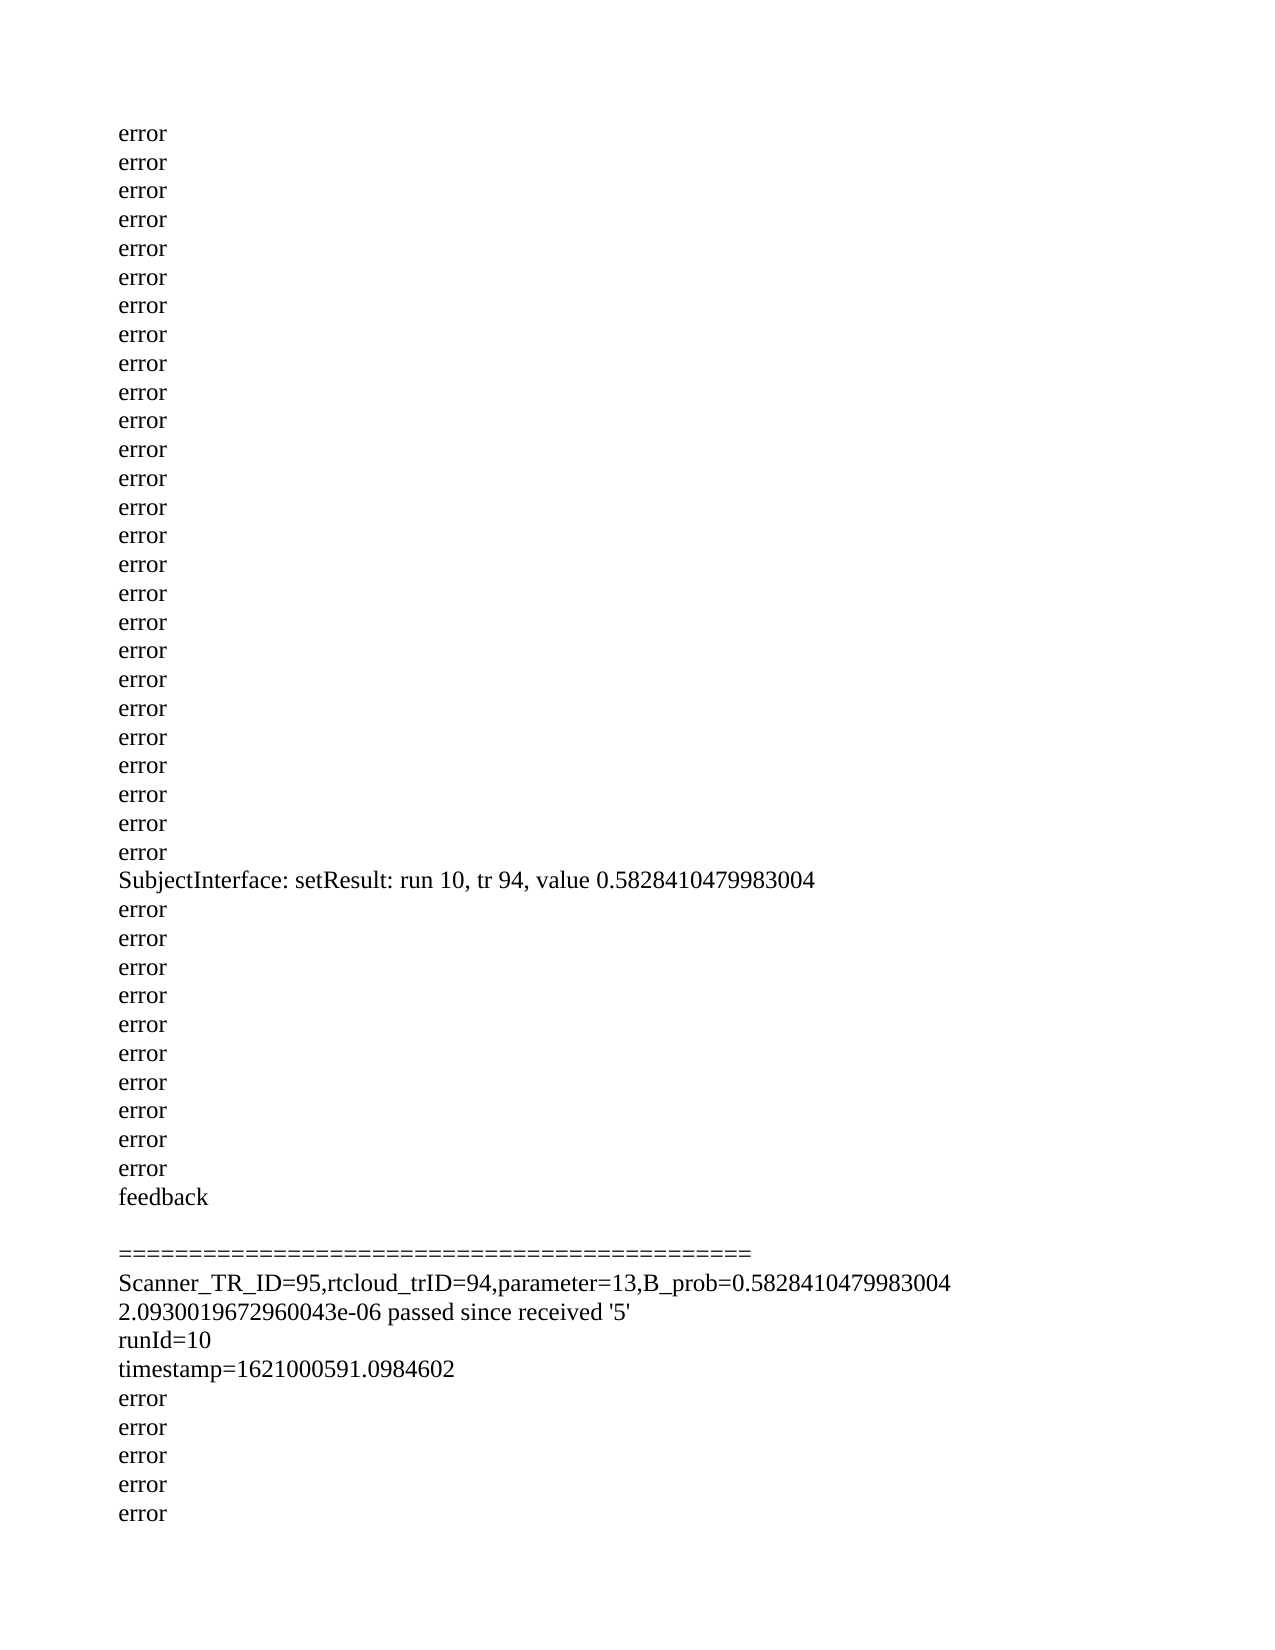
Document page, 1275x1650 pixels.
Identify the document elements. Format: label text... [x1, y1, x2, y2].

text error [118, 1498, 1157, 1527]
text error [118, 233, 1157, 262]
text error [118, 636, 1157, 664]
text error [118, 549, 1157, 578]
text error [118, 607, 1157, 636]
text error [118, 1124, 1157, 1153]
text error [118, 1009, 1157, 1038]
text error [118, 952, 1157, 981]
text error [118, 693, 1157, 722]
text error [118, 147, 1157, 176]
text error [118, 1412, 1157, 1441]
text error [118, 779, 1157, 808]
text error [118, 118, 1157, 147]
text error [118, 1096, 1157, 1124]
text error [118, 1153, 1157, 1182]
text error [118, 492, 1157, 521]
text error [118, 377, 1157, 406]
text ============================================= [118, 1239, 1157, 1268]
text 2.0930019672960043e-06 passed since received '5' [118, 1297, 1157, 1326]
text timestamp=1621000591.0984602 [118, 1354, 1157, 1383]
text error [118, 463, 1157, 492]
text error [118, 1441, 1157, 1469]
text error [118, 1383, 1157, 1412]
text Scanner_TR_ID=95,rtcloud_trID=94,parameter=13,B_prob=0.5828410479983004 [118, 1268, 1157, 1297]
text error [118, 837, 1157, 866]
text error [118, 894, 1157, 923]
text runId=10 [118, 1326, 1157, 1354]
text error [118, 176, 1157, 204]
text SubjectInterface: setResult: run 10, tr 94, value 0.5828410479983004 [118, 866, 1157, 894]
text error [118, 578, 1157, 607]
text error [118, 262, 1157, 291]
text error [118, 204, 1157, 233]
text error [118, 751, 1157, 779]
text error [118, 664, 1157, 693]
text error [118, 808, 1157, 837]
text feedback [118, 1182, 1157, 1211]
text error [118, 434, 1157, 463]
text error [118, 319, 1157, 348]
text error [118, 406, 1157, 434]
text error [118, 1067, 1157, 1096]
text error [118, 348, 1157, 377]
text error [118, 291, 1157, 319]
text error [118, 722, 1157, 751]
text error [118, 1038, 1157, 1067]
text error [118, 981, 1157, 1009]
text error [118, 521, 1157, 549]
text error [118, 923, 1157, 952]
text error [118, 1469, 1157, 1498]
